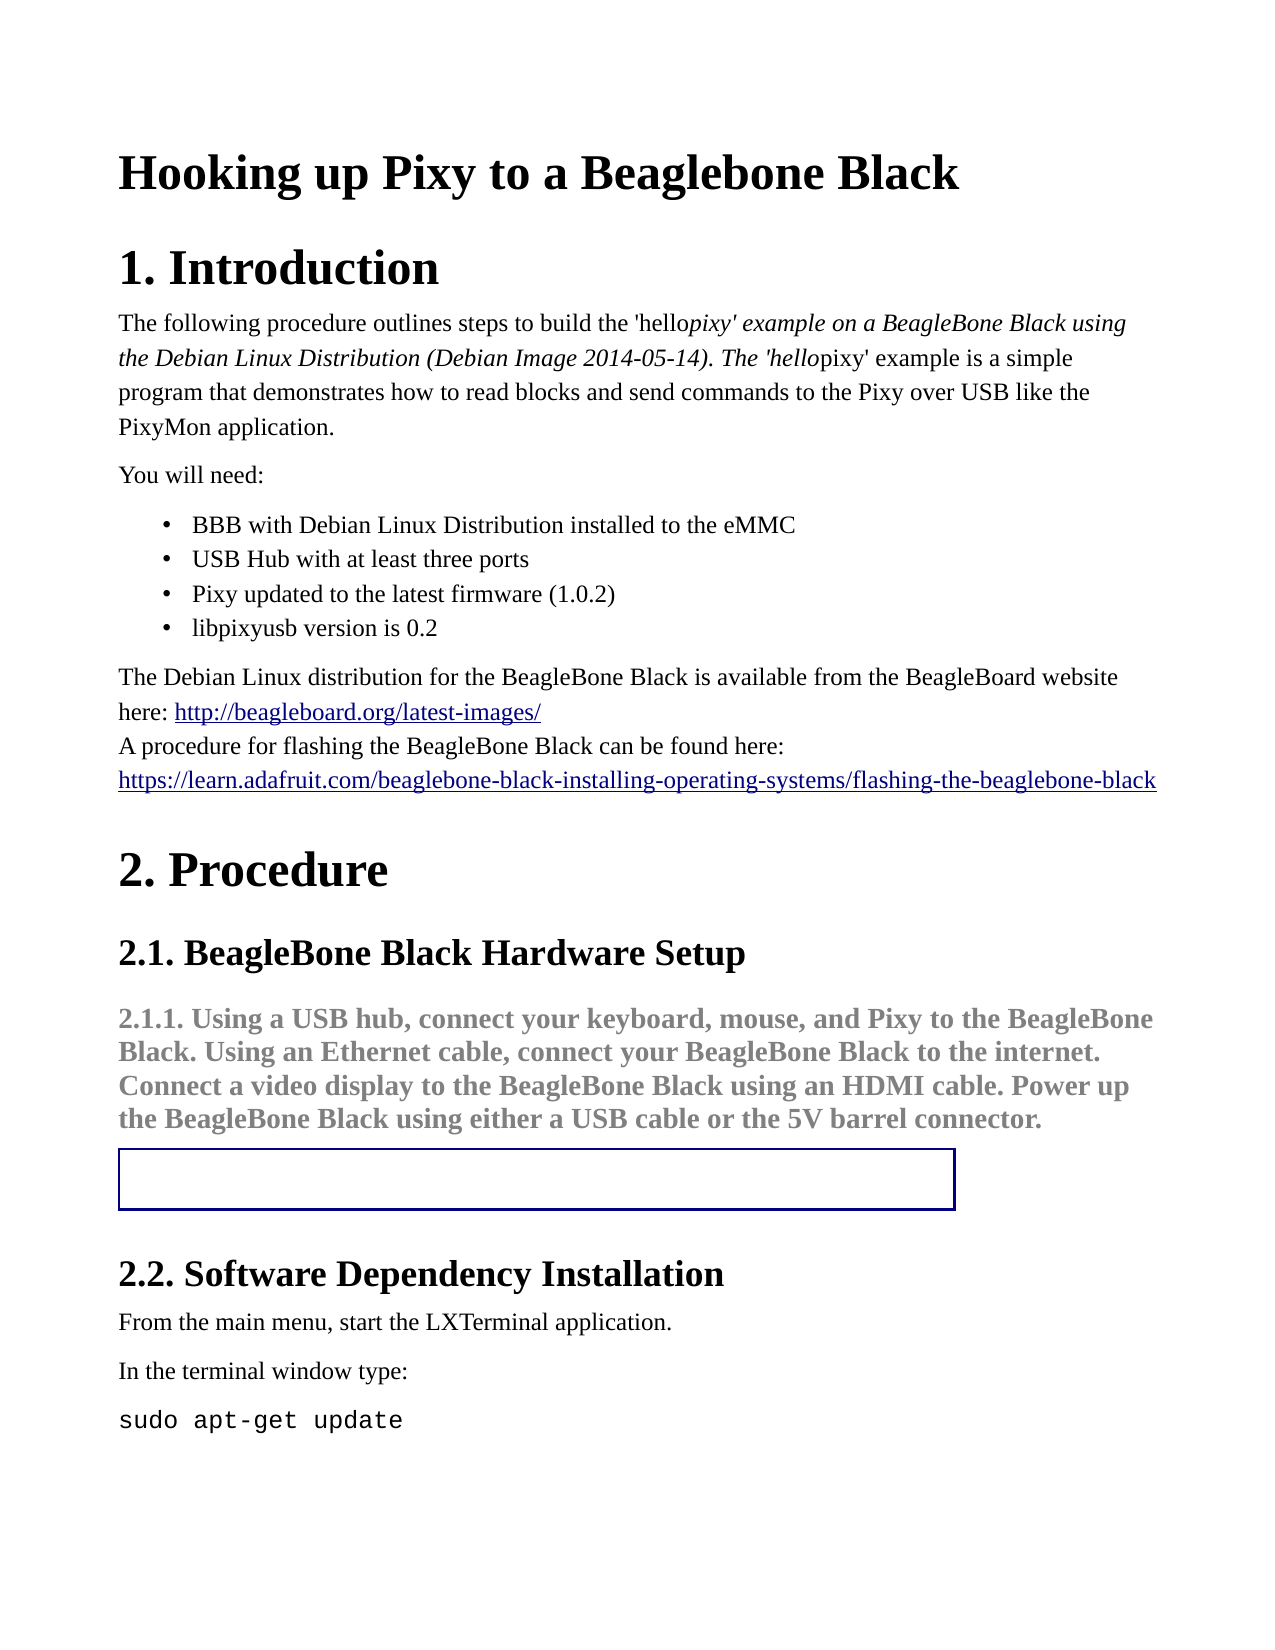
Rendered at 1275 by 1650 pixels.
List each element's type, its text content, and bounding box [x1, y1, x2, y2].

list BBB with Debian Linux Distribution installed to the eMMC [162, 510, 1157, 538]
text sudo apt-get update [118, 1405, 1157, 1436]
subtitle 2. Procedure [118, 840, 1157, 897]
list libpixyusb version is 0.2 [162, 613, 1157, 642]
list USB Hub with at least three ports [162, 544, 1157, 573]
text The following procedure outlines steps to build the 'hellopixy' example on a BeagleBone Black using the Debian Linux Distribution (Debian Image 2014-05-14). The 'hellopixy' example is a simple program that demonstrates how to read blocks and send commands to the Pixy over USB like the PixyMon application. [118, 308, 1157, 440]
subtitle 2.2. Software Dependency Installation [118, 1252, 1157, 1295]
subtitle 2.1.1. Using a USB hub, connect your keyboard, mouse, and Pixy to the BeagleBone Black. Using an Ethernet cable, connect your BeagleBone Black to the internet. Connect a video display to the BeagleBone Black using an HDMI cable. Power up the BeagleBone Black using either a USB cable or the 5V barrel connector. [118, 1001, 1157, 1135]
subtitle 2.1. BeagleBone Black Hardware Setup [118, 931, 1157, 974]
text You will need: [118, 461, 1157, 489]
text In the terminal window type: [118, 1356, 1157, 1385]
text From the main menu, start the LXTerminal application. [118, 1307, 1157, 1336]
subtitle Hooking up Pixy to a Beaglebone Black [118, 143, 1157, 201]
subtitle 1. Introduction [118, 238, 1157, 296]
list Pixy updated to the latest firmware (1.0.2) [162, 579, 1157, 607]
text The Debian Linux distribution for the BeagleBone Black is available from the BeagleBoard website here: http://beagleboard.org/latest-images/ A procedure for flashing the BeagleBone Black can be found here: https://learn.adafruit.com/beaglebone-black-installing-operating-systems/flashing-the-beaglebone-black [118, 662, 1157, 791]
